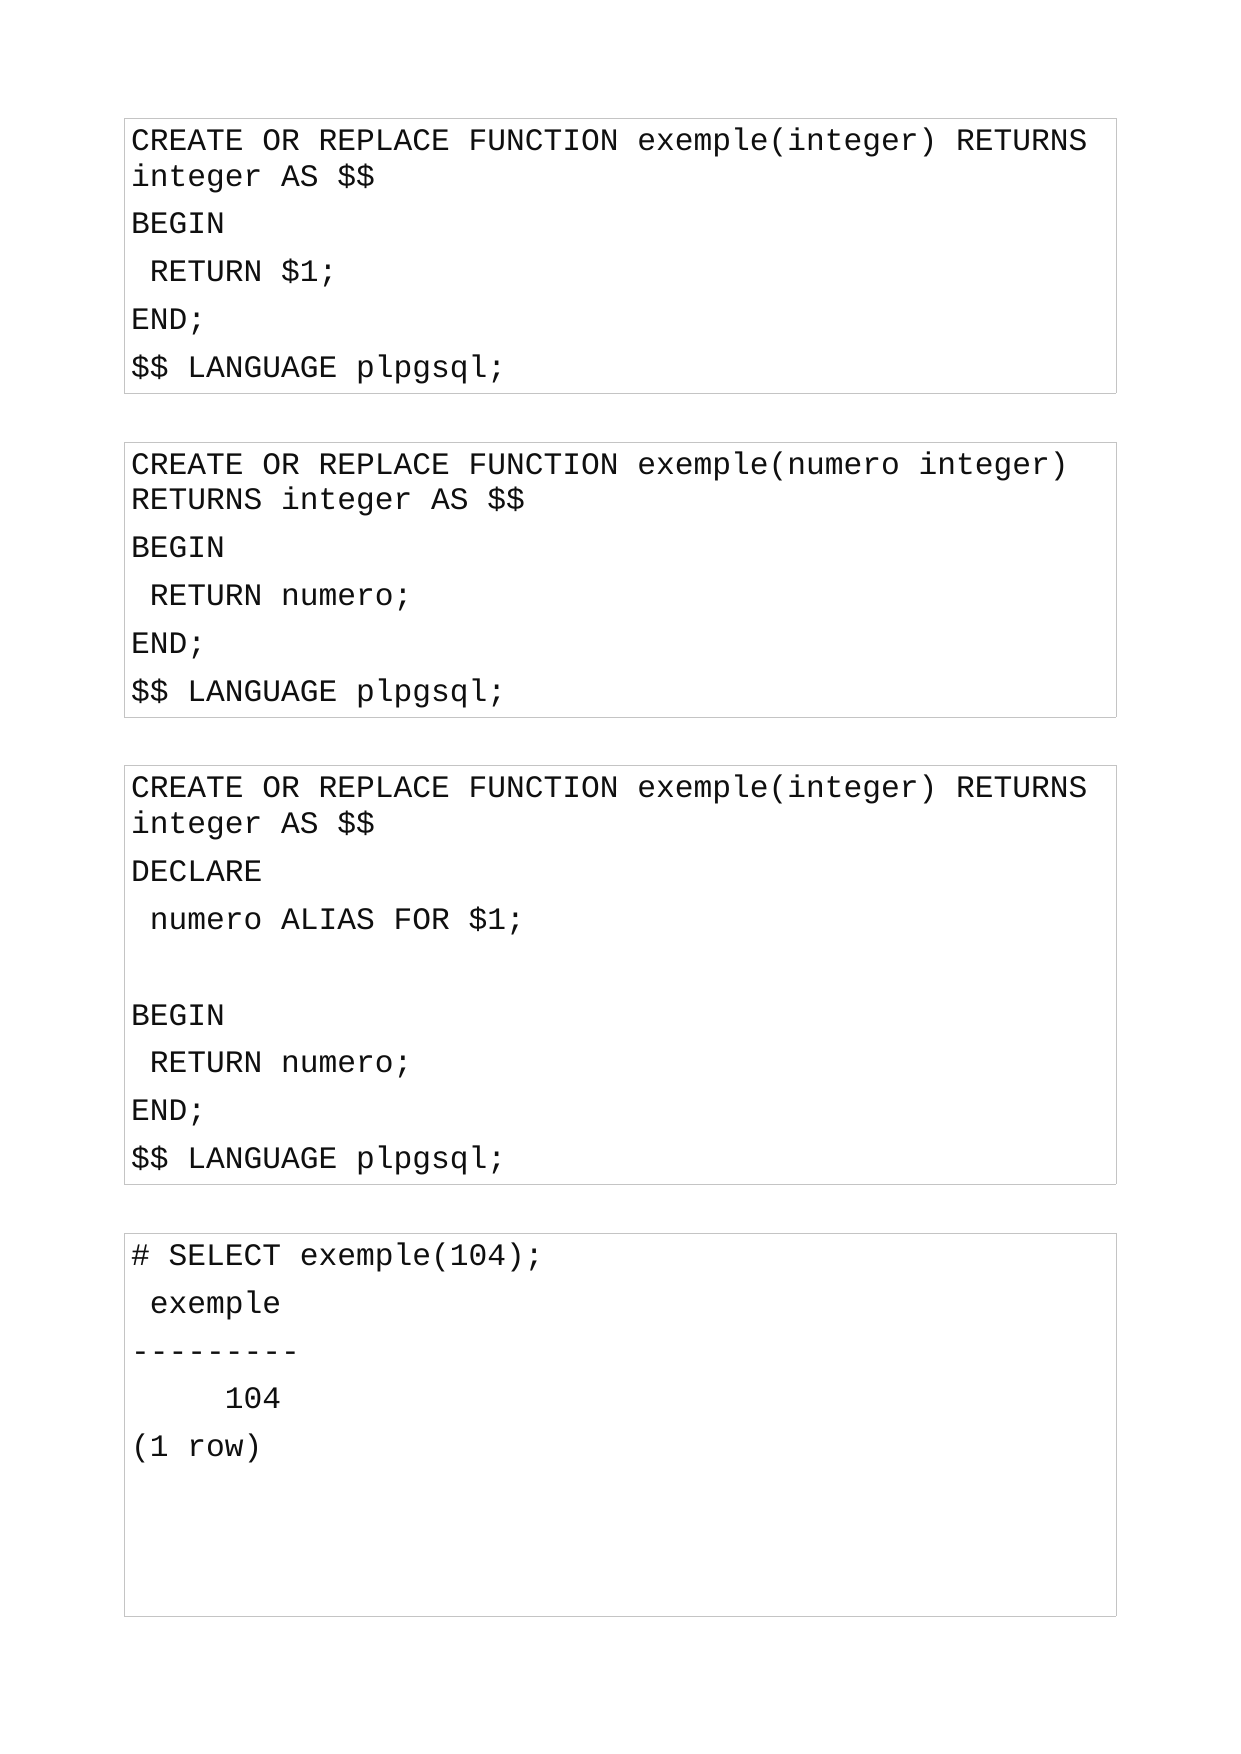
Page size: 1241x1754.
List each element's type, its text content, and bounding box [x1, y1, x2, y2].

text numero ALIAS FOR $1; [125, 897, 1116, 938]
text CREATE OR REPLACE FUNCTION exemple(numero integer) RETURNS integer AS $$ [125, 443, 1116, 519]
text RETURN $1; [125, 249, 1116, 291]
text $$ LANGUAGE plpgsql; [125, 1136, 1116, 1184]
text BEGIN [125, 201, 1116, 243]
text CREATE OR REPLACE FUNCTION exemple(integer) RETURNS integer AS $$ [125, 119, 1116, 195]
text BEGIN [125, 525, 1116, 567]
text DECLARE [125, 849, 1116, 891]
text BEGIN [125, 992, 1116, 1034]
text END; [125, 297, 1116, 339]
text --------- [125, 1329, 1116, 1370]
text $$ LANGUAGE plpgsql; [125, 345, 1116, 393]
text RETURN numero; [125, 1040, 1116, 1082]
text CREATE OR REPLACE FUNCTION exemple(integer) RETURNS integer AS $$ [125, 766, 1116, 843]
text $$ LANGUAGE plpgsql; [125, 669, 1116, 717]
text 104 [125, 1377, 1116, 1418]
text END; [125, 1088, 1116, 1130]
text END; [125, 621, 1116, 663]
text (1 row) [125, 1424, 1116, 1466]
text # SELECT exemple(104); [125, 1234, 1116, 1274]
text RETURN numero; [125, 573, 1116, 615]
text exemple [125, 1281, 1116, 1322]
